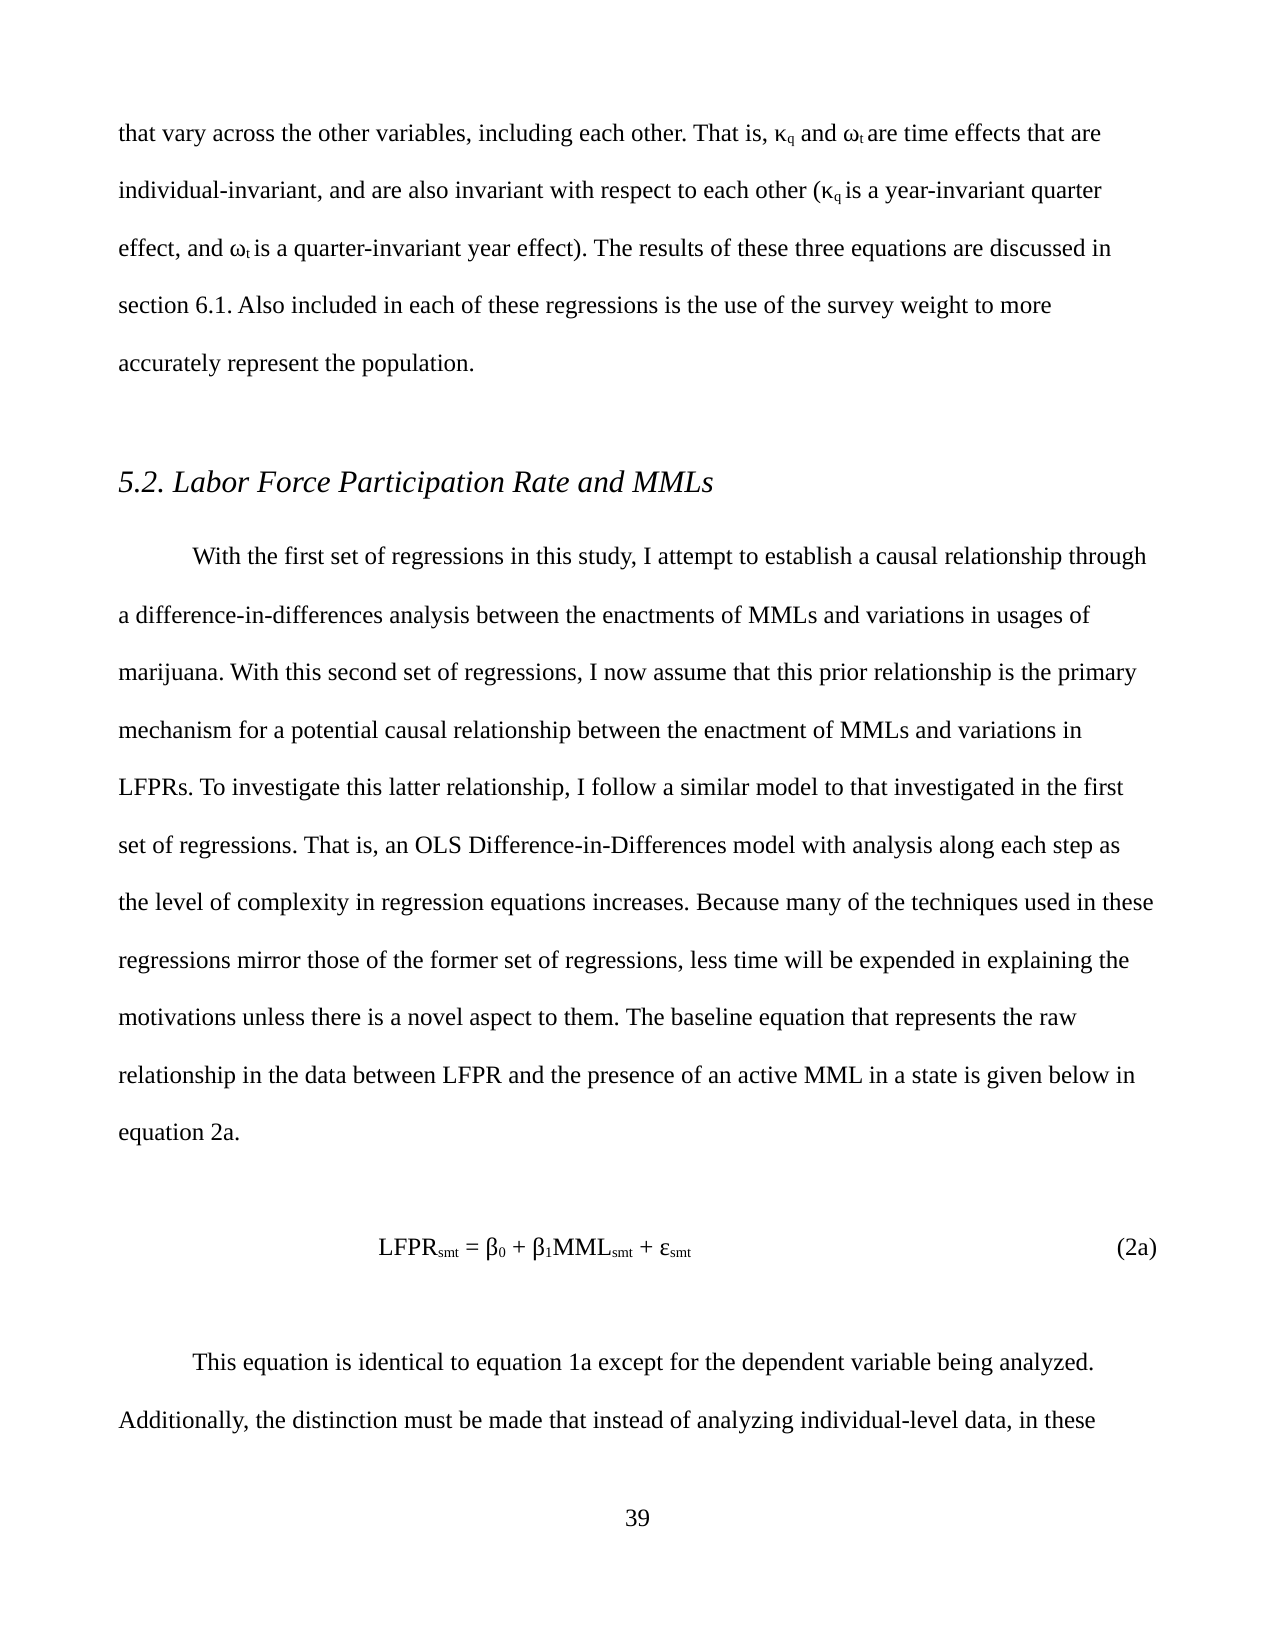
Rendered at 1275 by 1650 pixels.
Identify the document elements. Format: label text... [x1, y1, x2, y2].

text This equation is identical to equation 1a except for the dependent variable being analyzed. Additionally, the distinction must be made that instead of analyzing individual-level data, in these [118, 1347, 1157, 1433]
text LFPRsmt = β0 + β1MMLsmt + εsmt (2a) [118, 1232, 1157, 1261]
text With the first set of regressions in this study, I attempt to establish a causal relationship through a difference-in-differences analysis between the enactments of MMLs and variations in usages of marijuana. With this second set of regressions, I now assume that this prior relationship is the primary mechanism for a potential causal relationship between the enactment of MMLs and variations in LFPRs. To investigate this latter relationship, I follow a similar model to that investigated in the first set of regressions. That is, an OLS Difference-in-Differences model with analysis along each step as the level of complexity in regression equations increases. Because many of the techniques used in these regressions mirror those of the former set of regressions, less time will be expended in explaining the motivations unless there is a novel aspect to them. The baseline equation that represents the raw relationship in the data between LFPR and the presence of an active MML in a state is given below in equation 2a. [118, 535, 1157, 1146]
text that vary across the other variables, including each other. That is, κq and ωt are time effects that are individual-invariant, and are also invariant with respect to each other (κq is a year-invariant quarter effect, and ωt is a quarter-invariant year effect). The results of these three equations are discussed in section 6.1. Also included in each of these regressions is the use of the survey weight to more accurately represent the population. [118, 118, 1157, 377]
text 5.2. Labor Force Participation Rate and MMLs [118, 463, 1157, 499]
